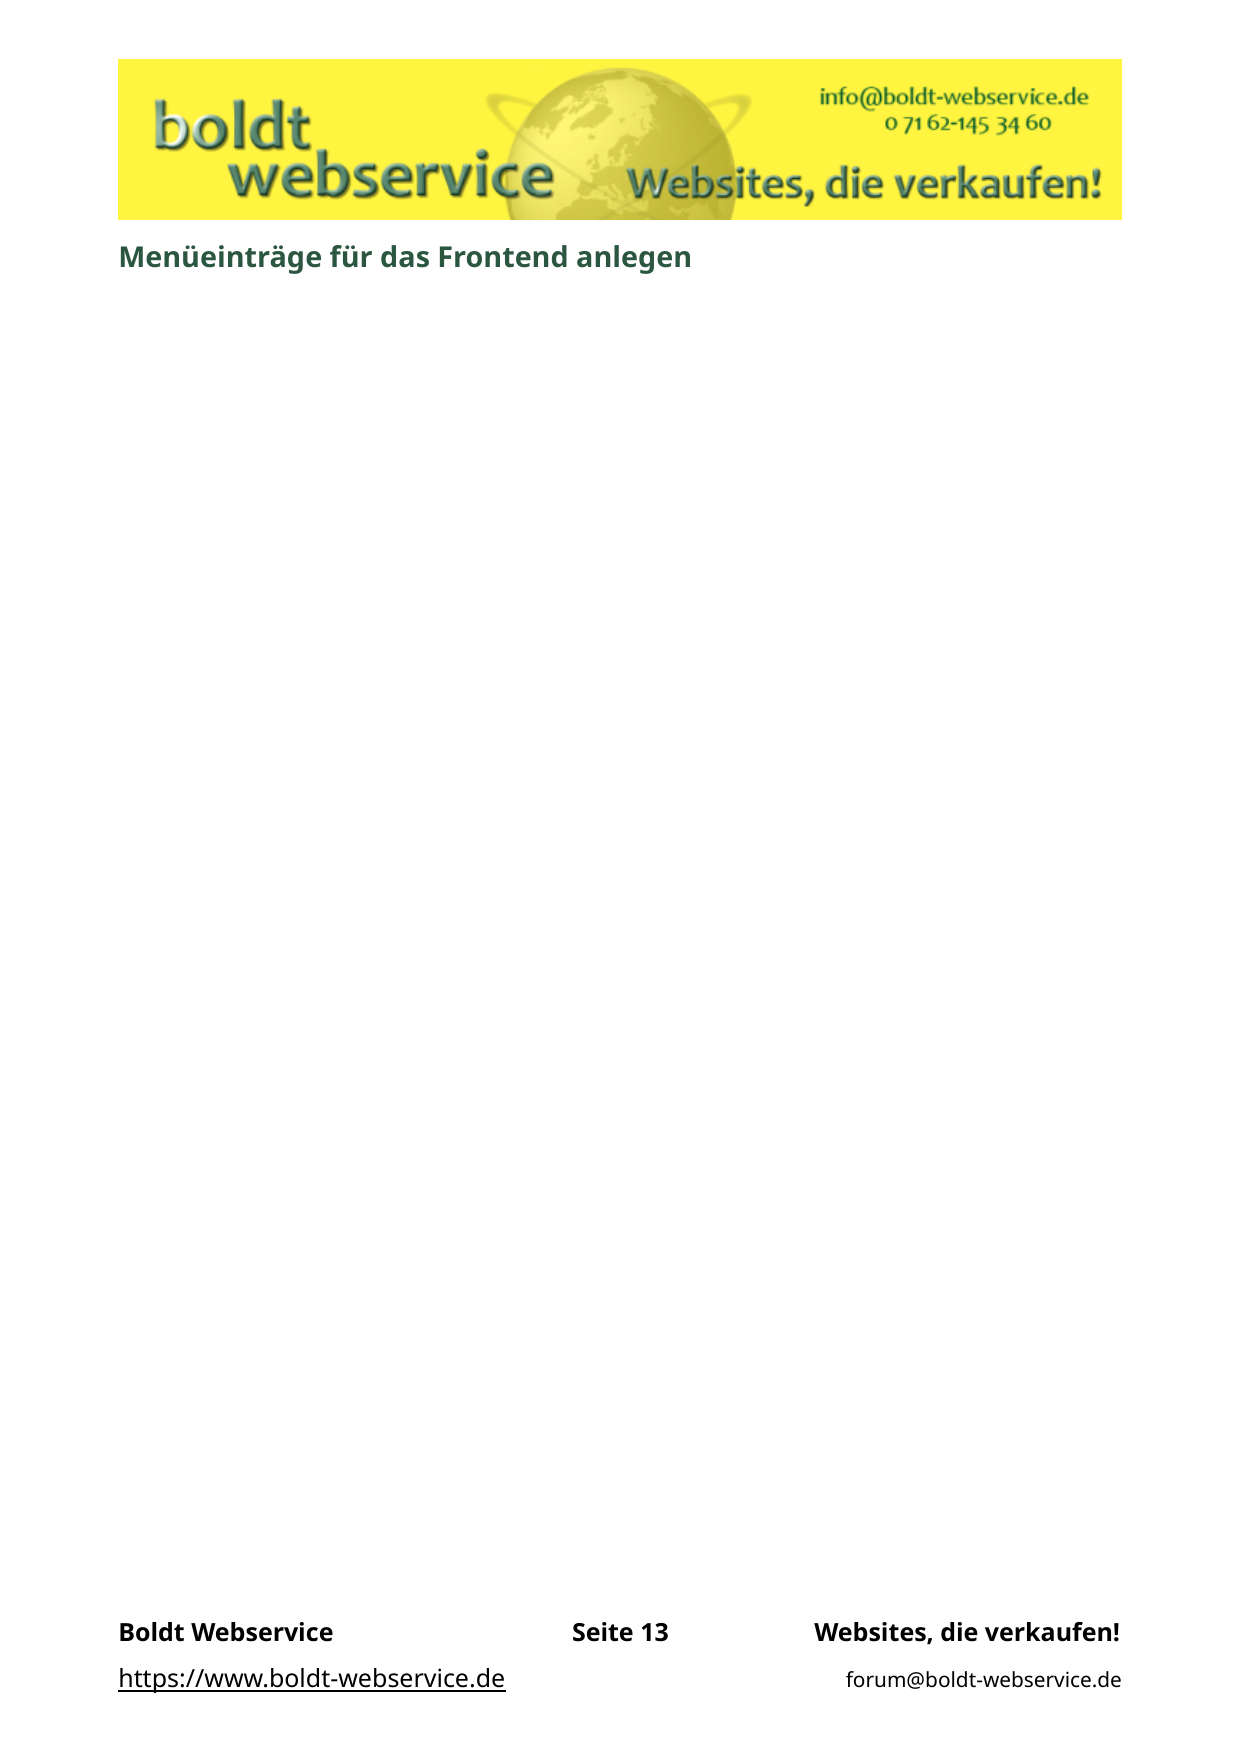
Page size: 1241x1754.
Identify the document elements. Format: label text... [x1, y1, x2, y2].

picture [118, 59, 1123, 220]
subtitle Menüeinträge für das Frontend anlegen [118, 236, 1122, 275]
